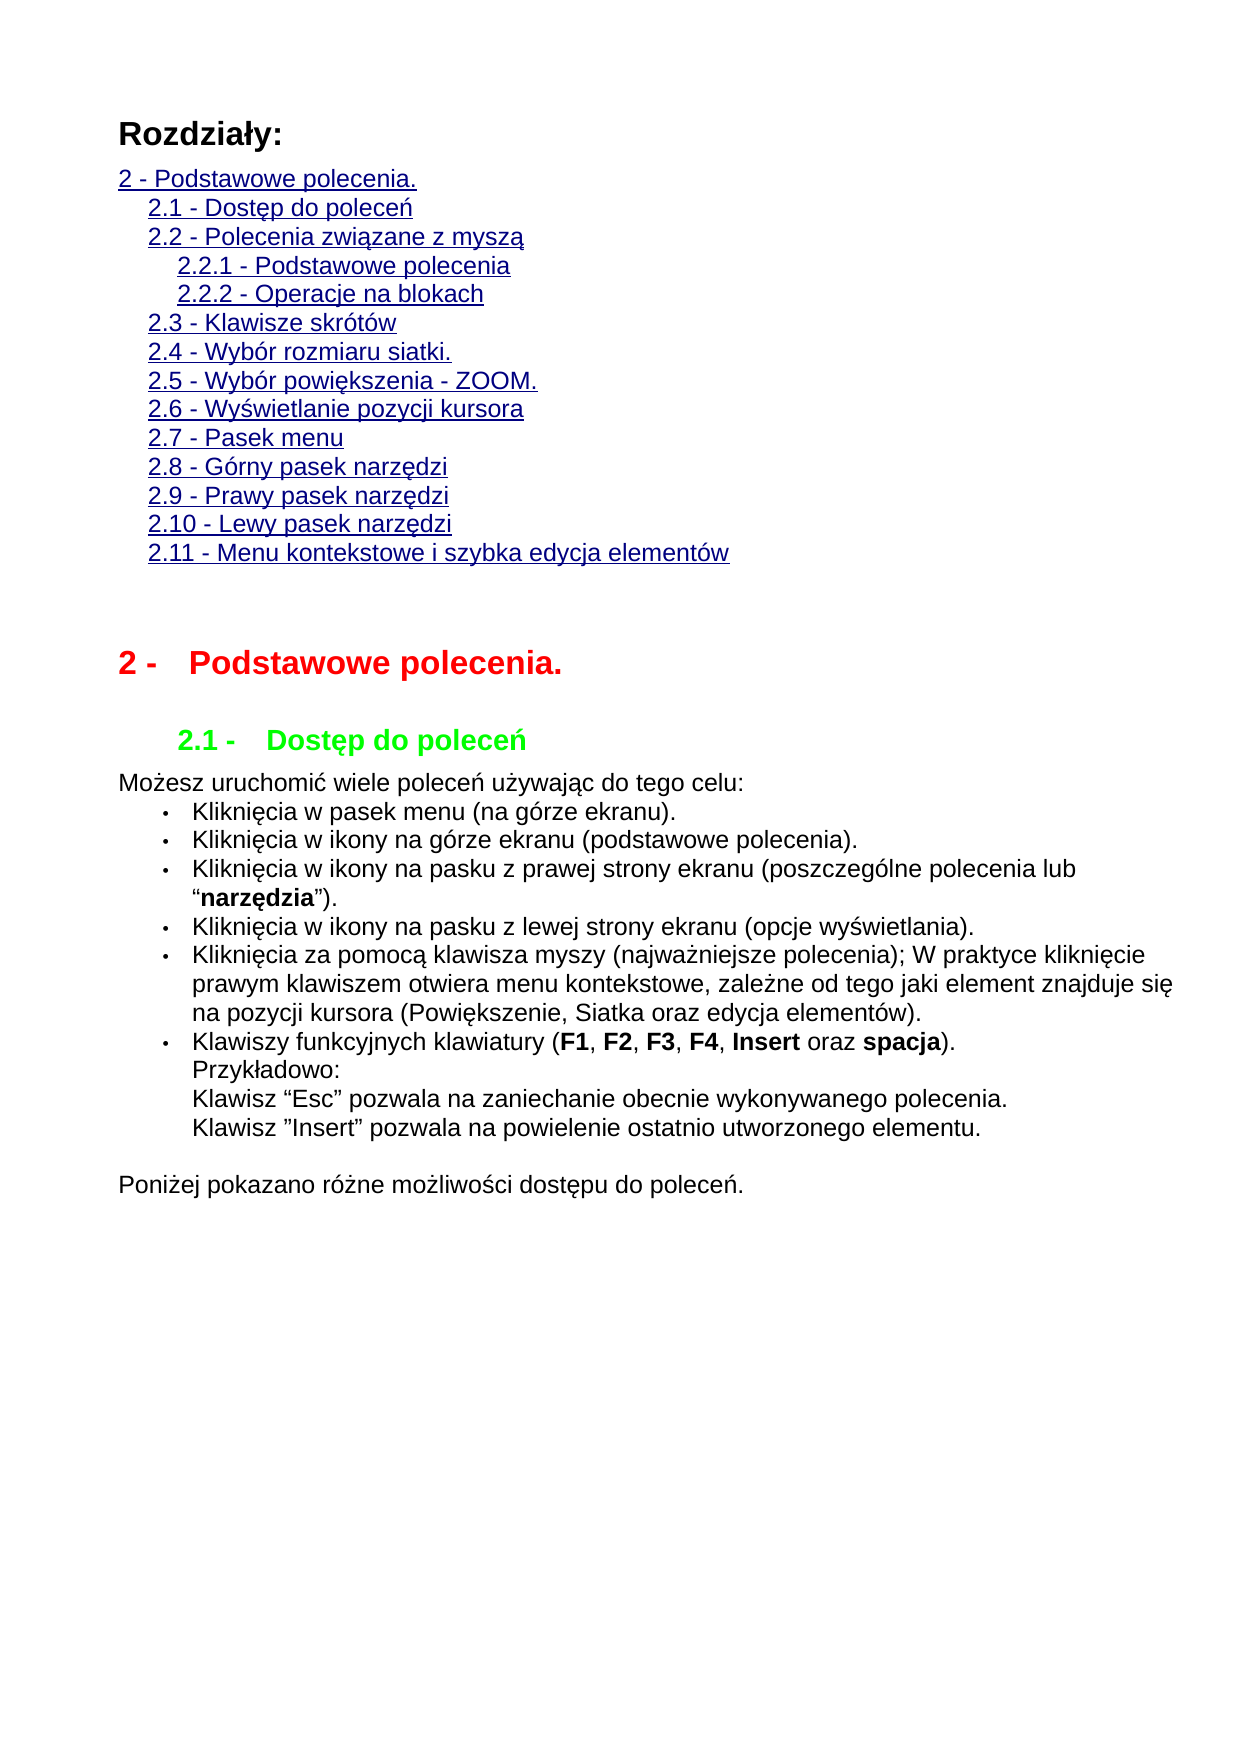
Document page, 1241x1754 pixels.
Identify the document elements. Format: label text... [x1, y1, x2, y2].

text 2.2.2 - Operacje na blokach [177, 279, 1181, 308]
text 2.10 - Lewy pasek narzędzi [148, 509, 1181, 538]
text Poniżej pokazano różne możliwości dostępu do poleceń. [118, 1170, 1181, 1199]
text 2.4 - Wybór rozmiaru siatki. [148, 337, 1181, 366]
list Kliknięcia za pomocą klawisza myszy (najważniejsze polecenia); W praktyce kliknięcie prawym klawiszem otwiera menu kontekstowe, zależne od tego jaki element znajduje się na pozycji kursora (Powiększenie, Siatka oraz edycja elementów). [162, 940, 1181, 1027]
subtitle Podstawowe polecenia. [118, 643, 1181, 681]
text Możesz uruchomić wiele poleceń używając do tego celu: [118, 768, 1181, 797]
text 2.2.1 - Podstawowe polecenia [177, 251, 1181, 279]
text 2.8 - Górny pasek narzędzi [148, 452, 1181, 481]
list Kliknięcia w ikony na pasku z prawej strony ekranu (poszczególne polecenia lub “narzędzia”). [162, 854, 1181, 912]
text 2.6 - Wyświetlanie pozycji kursora [148, 394, 1181, 423]
list Kliknięcia w pasek menu (na górze ekranu). [162, 797, 1181, 825]
text 2.5 - Wybór powiększenia - ZOOM. [148, 366, 1181, 394]
text 2 - Podstawowe polecenia. [118, 164, 1181, 193]
text 2.1 - Dostęp do poleceń [148, 193, 1181, 222]
list Kliknięcia w ikony na górze ekranu (podstawowe polecenia). [162, 825, 1181, 854]
text 2.2 - Polecenia związane z myszą [148, 222, 1181, 251]
subtitle Dostęp do poleceń [177, 723, 1181, 756]
text 2.11 - Menu kontekstowe i szybka edycja elementów [148, 538, 1181, 567]
subtitle Rozdziały: [118, 113, 1181, 152]
list Kliknięcia w ikony na pasku z lewej strony ekranu (opcje wyświetlania). [162, 912, 1181, 940]
list Klawiszy funkcyjnych klawiatury (F1, F2, F3, F4, Insert oraz spacja). Przykładowo: Klawisz “Esc” pozwala na zaniechanie obecnie wykonywanego polecenia. Klawisz ”Insert” pozwala na powielenie ostatnio utworzonego elementu. [162, 1027, 1181, 1142]
text 2.7 - Pasek menu [148, 423, 1181, 452]
text 2.3 - Klawisze skrótów [148, 308, 1181, 337]
text 2.9 - Prawy pasek narzędzi [148, 481, 1181, 509]
